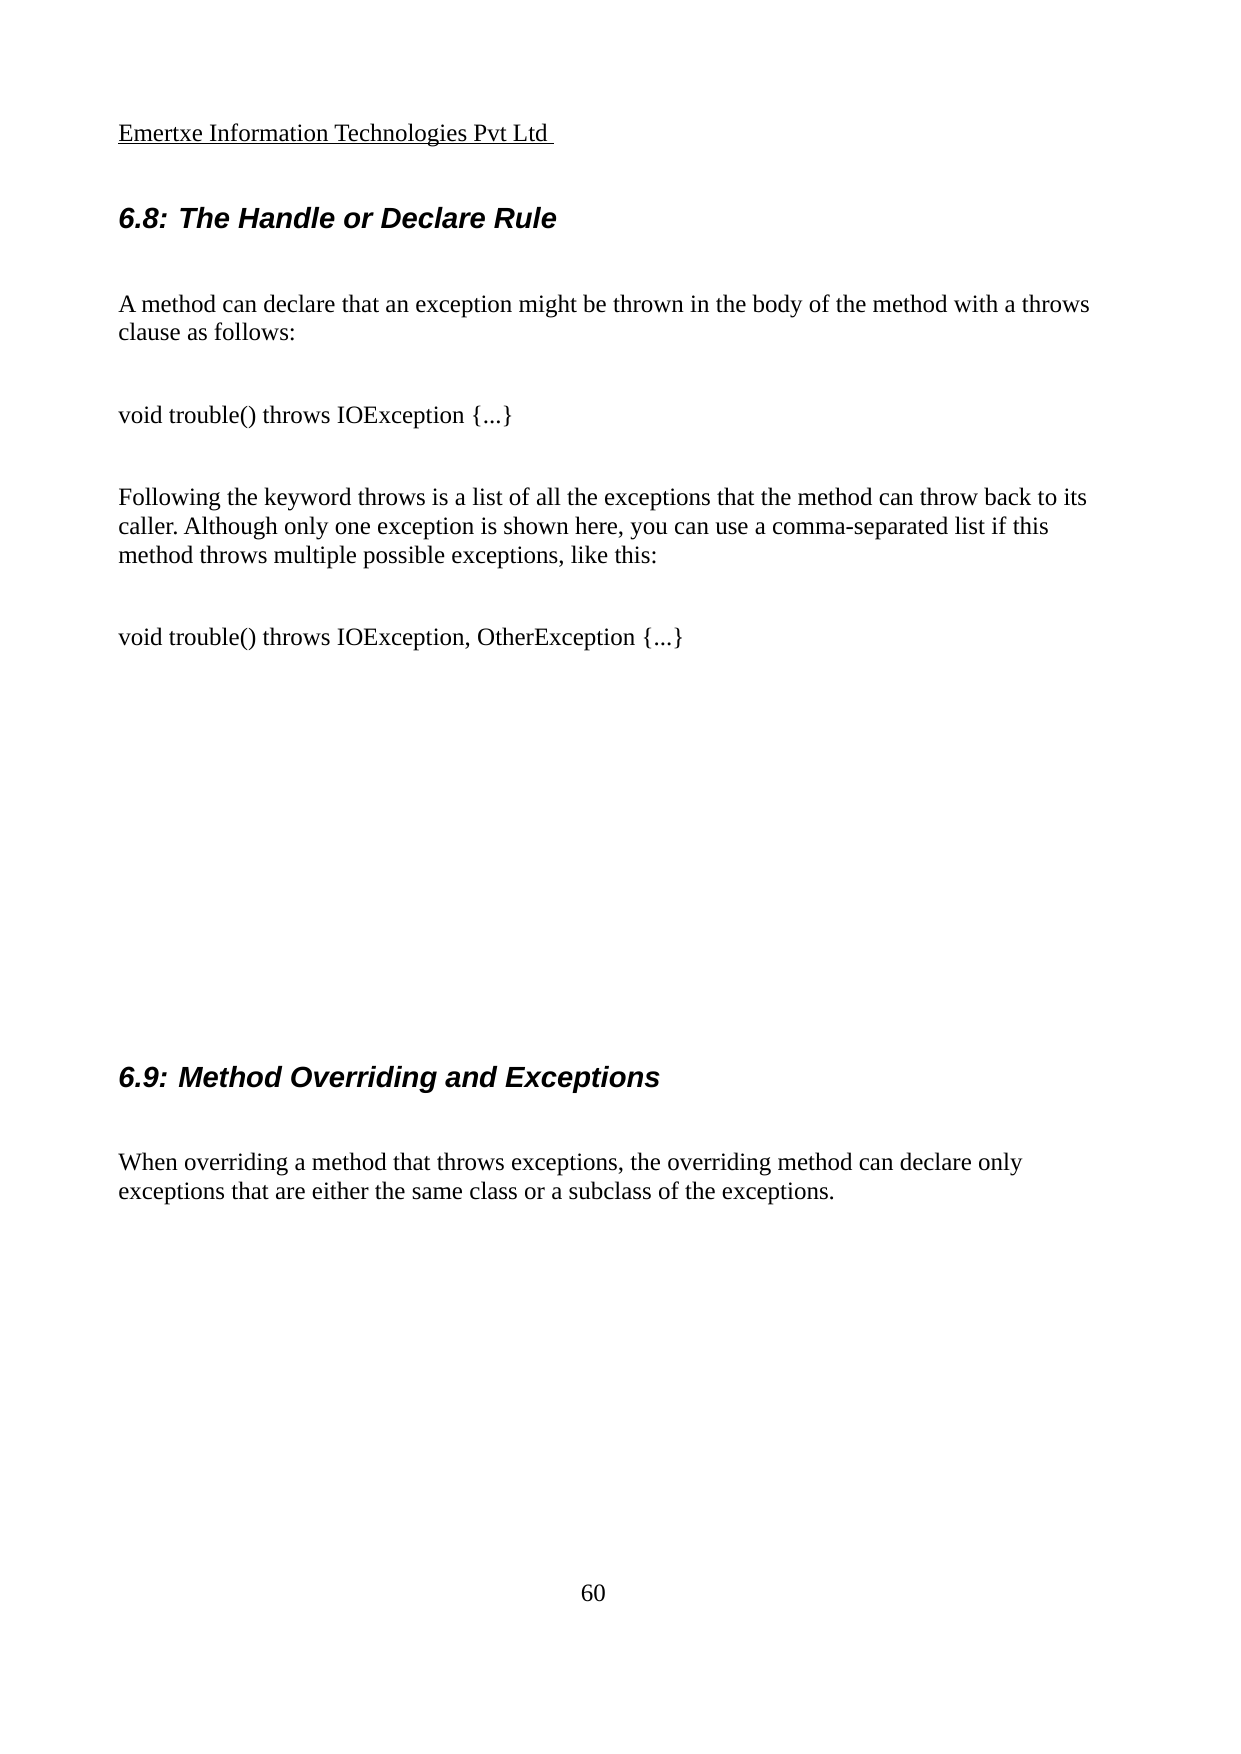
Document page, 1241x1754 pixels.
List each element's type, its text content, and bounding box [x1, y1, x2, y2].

subtitle Method Overriding and Exceptions [118, 1060, 1122, 1093]
text Following the keyword throws is a list of all the exceptions that the method can throw back to its caller. Although only one exception is shown here, you can use a comma-separated list if this method throws multiple possible exceptions, like this: [118, 482, 1122, 569]
subtitle The Handle or Declare Rule [118, 201, 1122, 235]
text A method can declare that an exception might be thrown in the body of the method with a throws clause as follows: [118, 289, 1122, 346]
text When overriding a method that throws exceptions, the overriding method can declare only exceptions that are either the same class or a subclass of the exceptions. [118, 1147, 1122, 1205]
text void trouble() throws IOException {...} [118, 400, 1122, 429]
text void trouble() throws IOException, OtherException {...} [118, 622, 1122, 651]
